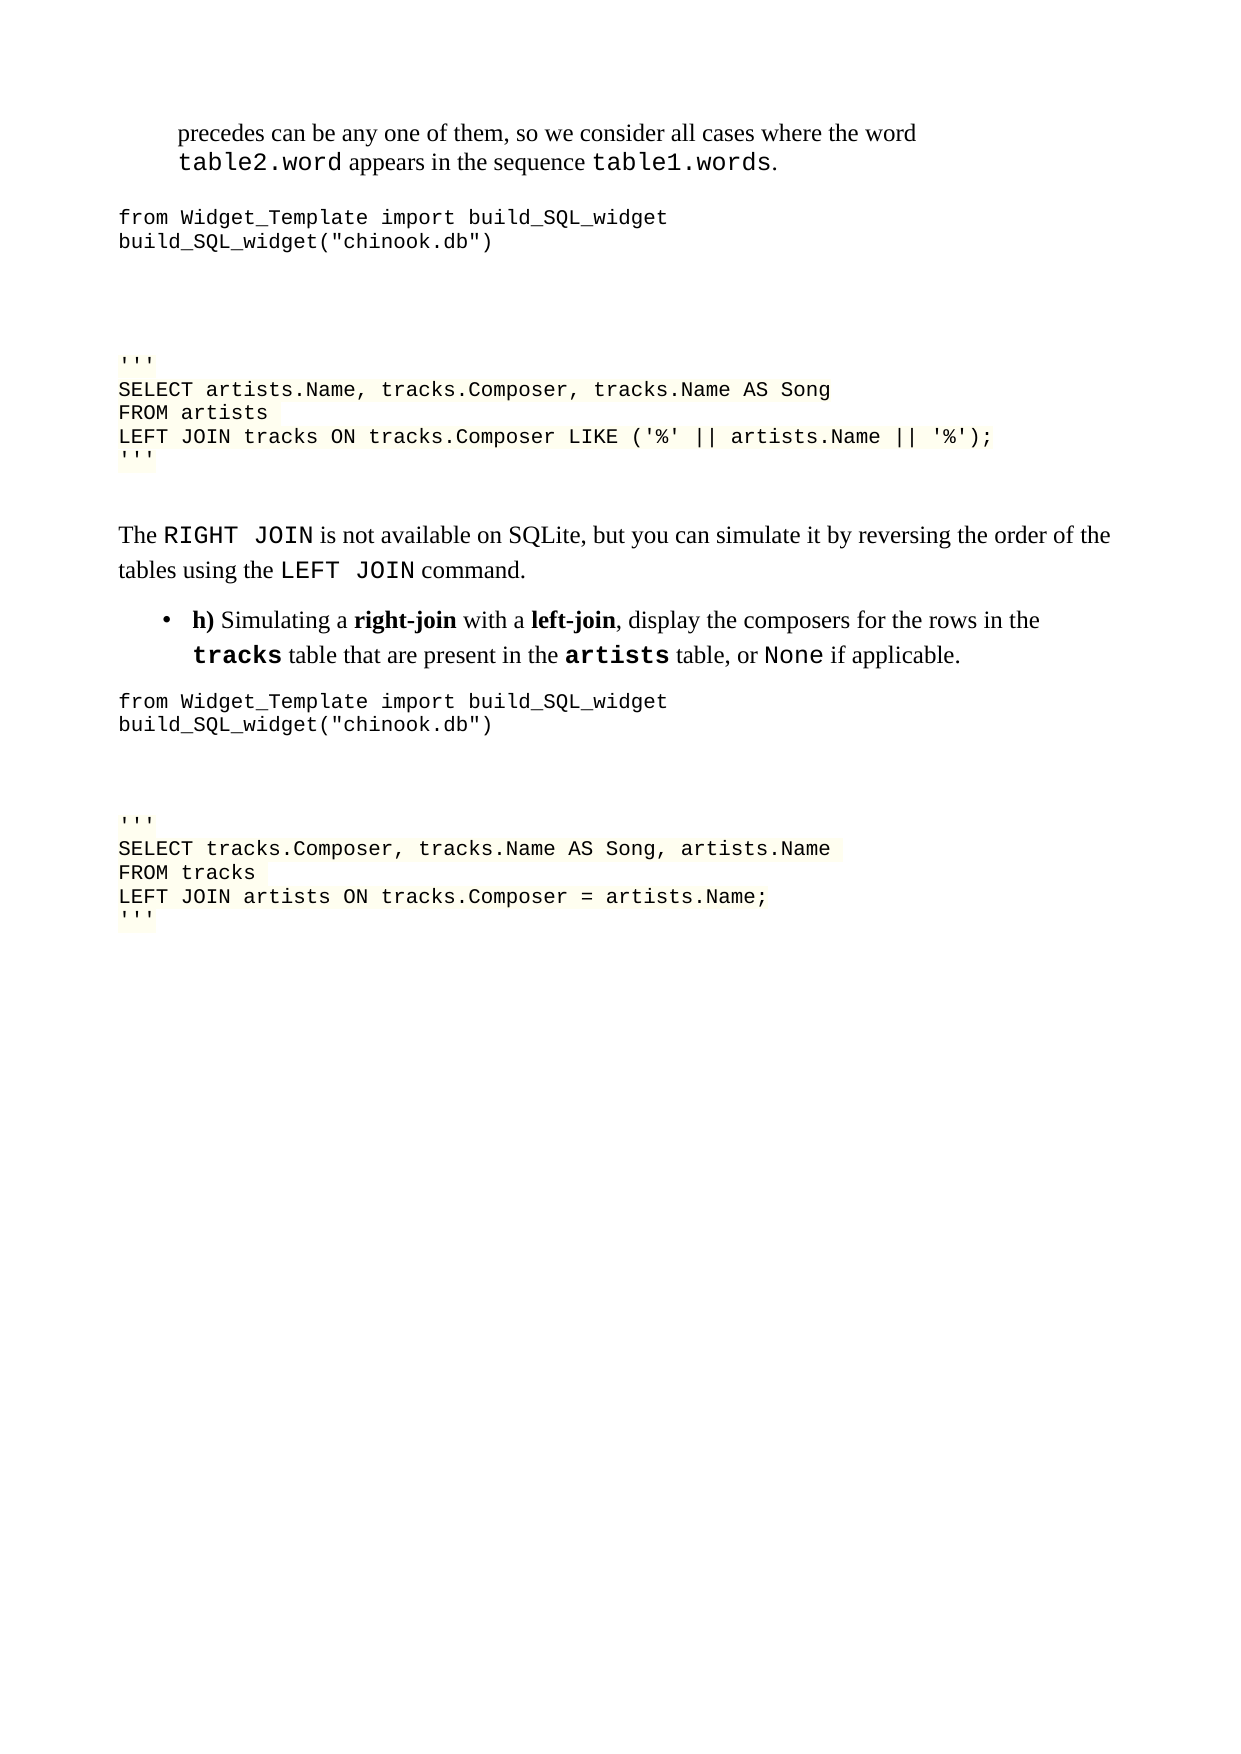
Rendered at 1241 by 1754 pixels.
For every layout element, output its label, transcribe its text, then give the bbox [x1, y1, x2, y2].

text LEFT JOIN artists ON tracks.Composer = artists.Name; [118, 886, 1122, 909]
text ''' [118, 355, 1122, 378]
text ​ [118, 762, 1122, 785]
text ''' [118, 449, 1122, 473]
text SELECT tracks.Composer, tracks.Name AS Song, artists.Name [118, 838, 1122, 862]
text ''' [118, 909, 1122, 933]
text ​ [118, 497, 1122, 520]
text FROM artists [118, 402, 1122, 426]
text LEFT JOIN tracks ON tracks.Composer LIKE ('%' || artists.Name || '%'); [118, 426, 1122, 449]
text from Widget_Template import build_SQL_widget [118, 207, 1122, 231]
text build_SQL_widget("chinook.db") [118, 231, 1122, 254]
text build_SQL_widget("chinook.db") [118, 714, 1122, 738]
list h) Simulating a right-join with a left-join, display the composers for the rows in the tracks table that are present in the artists table, or None if applicable. [162, 606, 1122, 671]
text SELECT artists.Name, tracks.Composer, tracks.Name AS Song [118, 378, 1122, 402]
text precedes can be any one of them, so we consider all cases where the word table2.word appears in the sequence table1.words. [177, 118, 1063, 178]
text ​ [118, 254, 1122, 278]
text ​ [118, 738, 1122, 762]
text from Widget_Template import build_SQL_widget [118, 691, 1122, 714]
text ​ [118, 278, 1122, 302]
text ''' [118, 815, 1122, 838]
text ​ [118, 473, 1122, 497]
text The RIGHT JOIN is not available on SQLite, but you can simulate it by reversing the order of the tables using the LEFT JOIN command. [118, 520, 1122, 586]
text FROM tracks [118, 862, 1122, 886]
